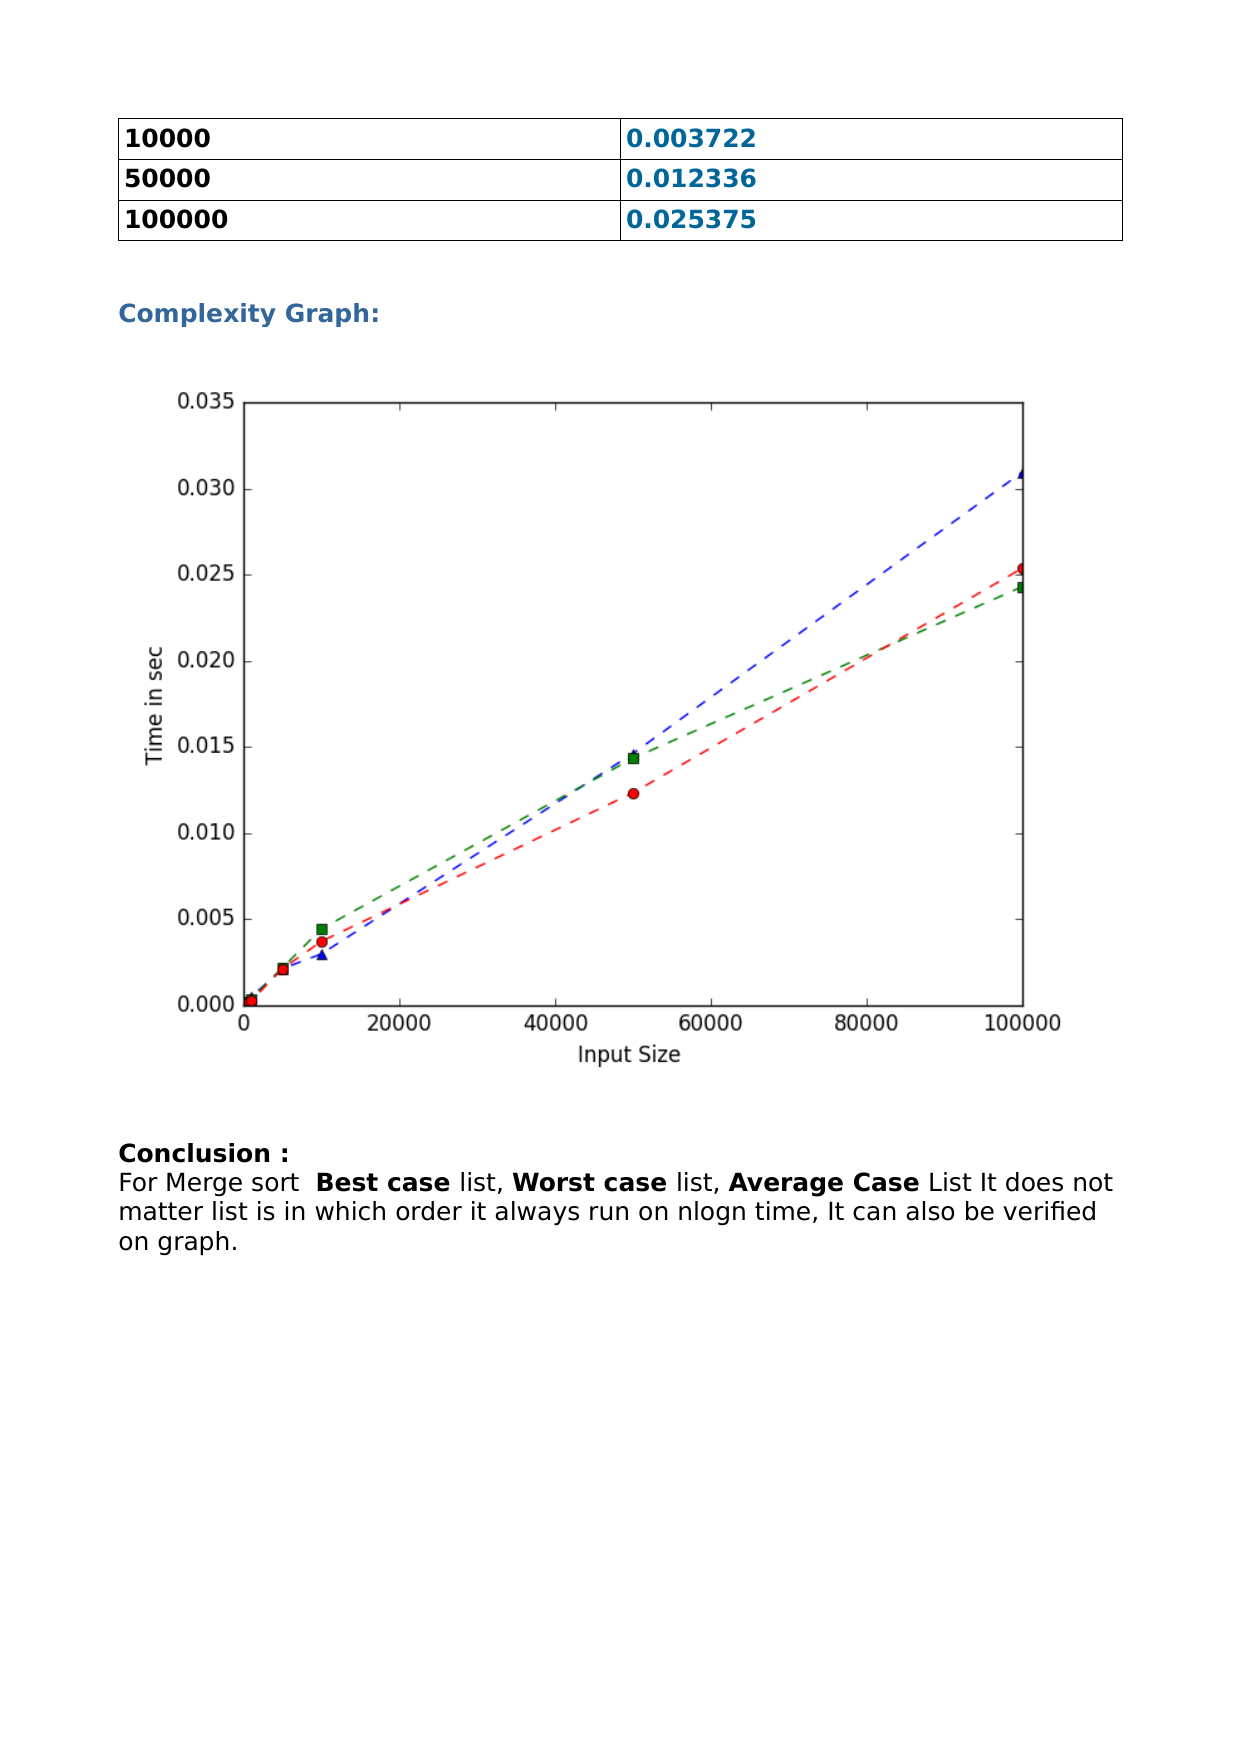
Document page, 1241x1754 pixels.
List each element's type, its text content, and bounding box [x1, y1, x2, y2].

table_cell 100000 [119, 201, 620, 240]
table_cell 0.012336 [621, 160, 1122, 199]
table_cell 50000 [119, 160, 620, 199]
text For Merge sort Best case list, Worst case list, Average Case List It does not matter list is in which order it always run on nlogn time, It can also be verified on graph. [118, 1168, 1122, 1256]
picture [118, 327, 1123, 1081]
table_cell 0.003722 [621, 119, 1122, 159]
table_cell 0.025375 [621, 201, 1122, 240]
text Complexity Graph: [118, 299, 1122, 327]
text Conclusion : [118, 1139, 1122, 1168]
table_cell 10000 [119, 119, 620, 159]
